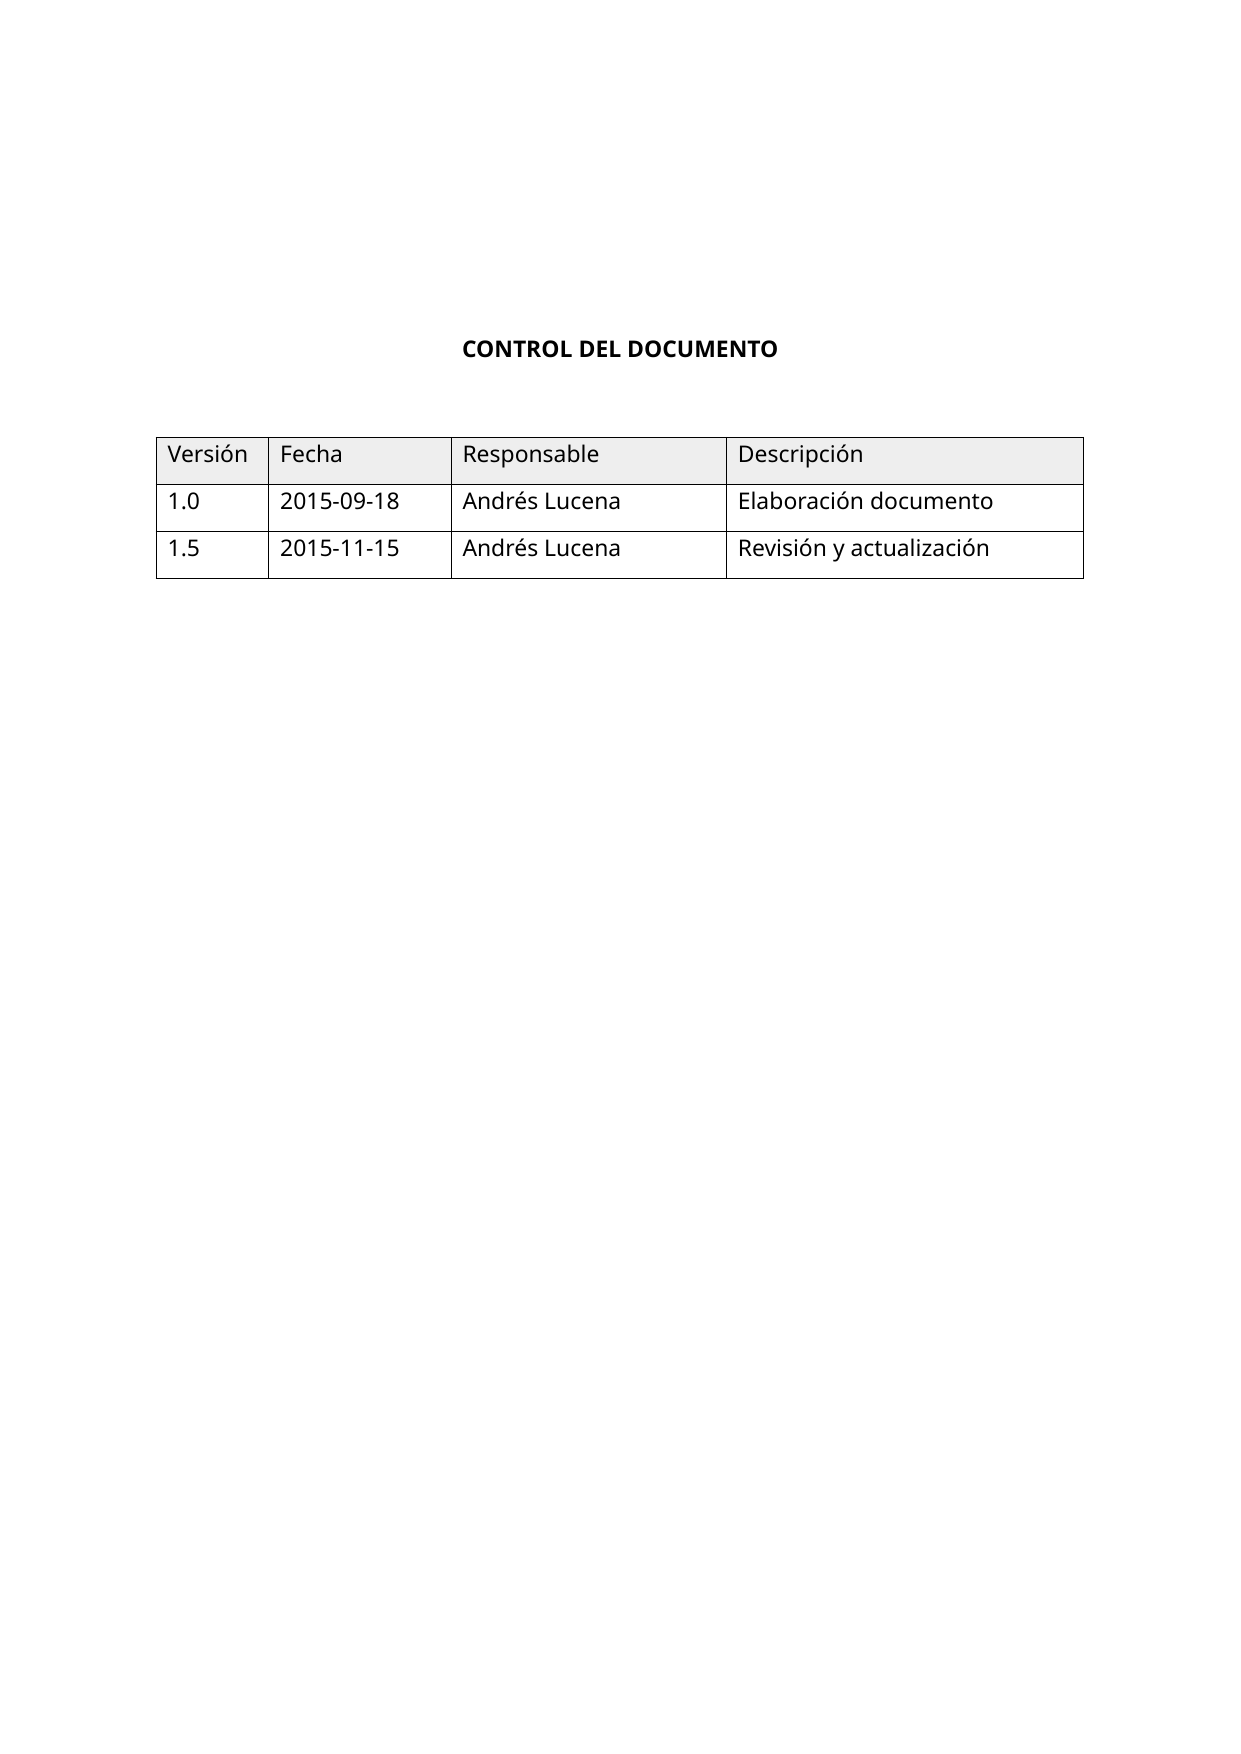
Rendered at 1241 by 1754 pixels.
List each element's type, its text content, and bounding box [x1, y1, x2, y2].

table_header Fecha [269, 438, 451, 484]
table_cell 2015-11-15 [269, 532, 451, 577]
table_cell 1.0 [157, 485, 268, 531]
table_cell Revisión y actualización [727, 532, 1083, 577]
table_header Descripción [727, 438, 1083, 484]
table_cell Andrés Lucena [452, 532, 726, 577]
table_header Responsable [452, 438, 726, 484]
table_cell Elaboración documento [727, 485, 1083, 531]
table_cell 2015-09-18 [269, 485, 451, 531]
table_header Versión [157, 438, 268, 484]
text CONTROL DEL DOCUMENTO [118, 333, 1122, 364]
table_cell Andrés Lucena [452, 485, 726, 531]
table_cell 1.5 [157, 532, 268, 577]
